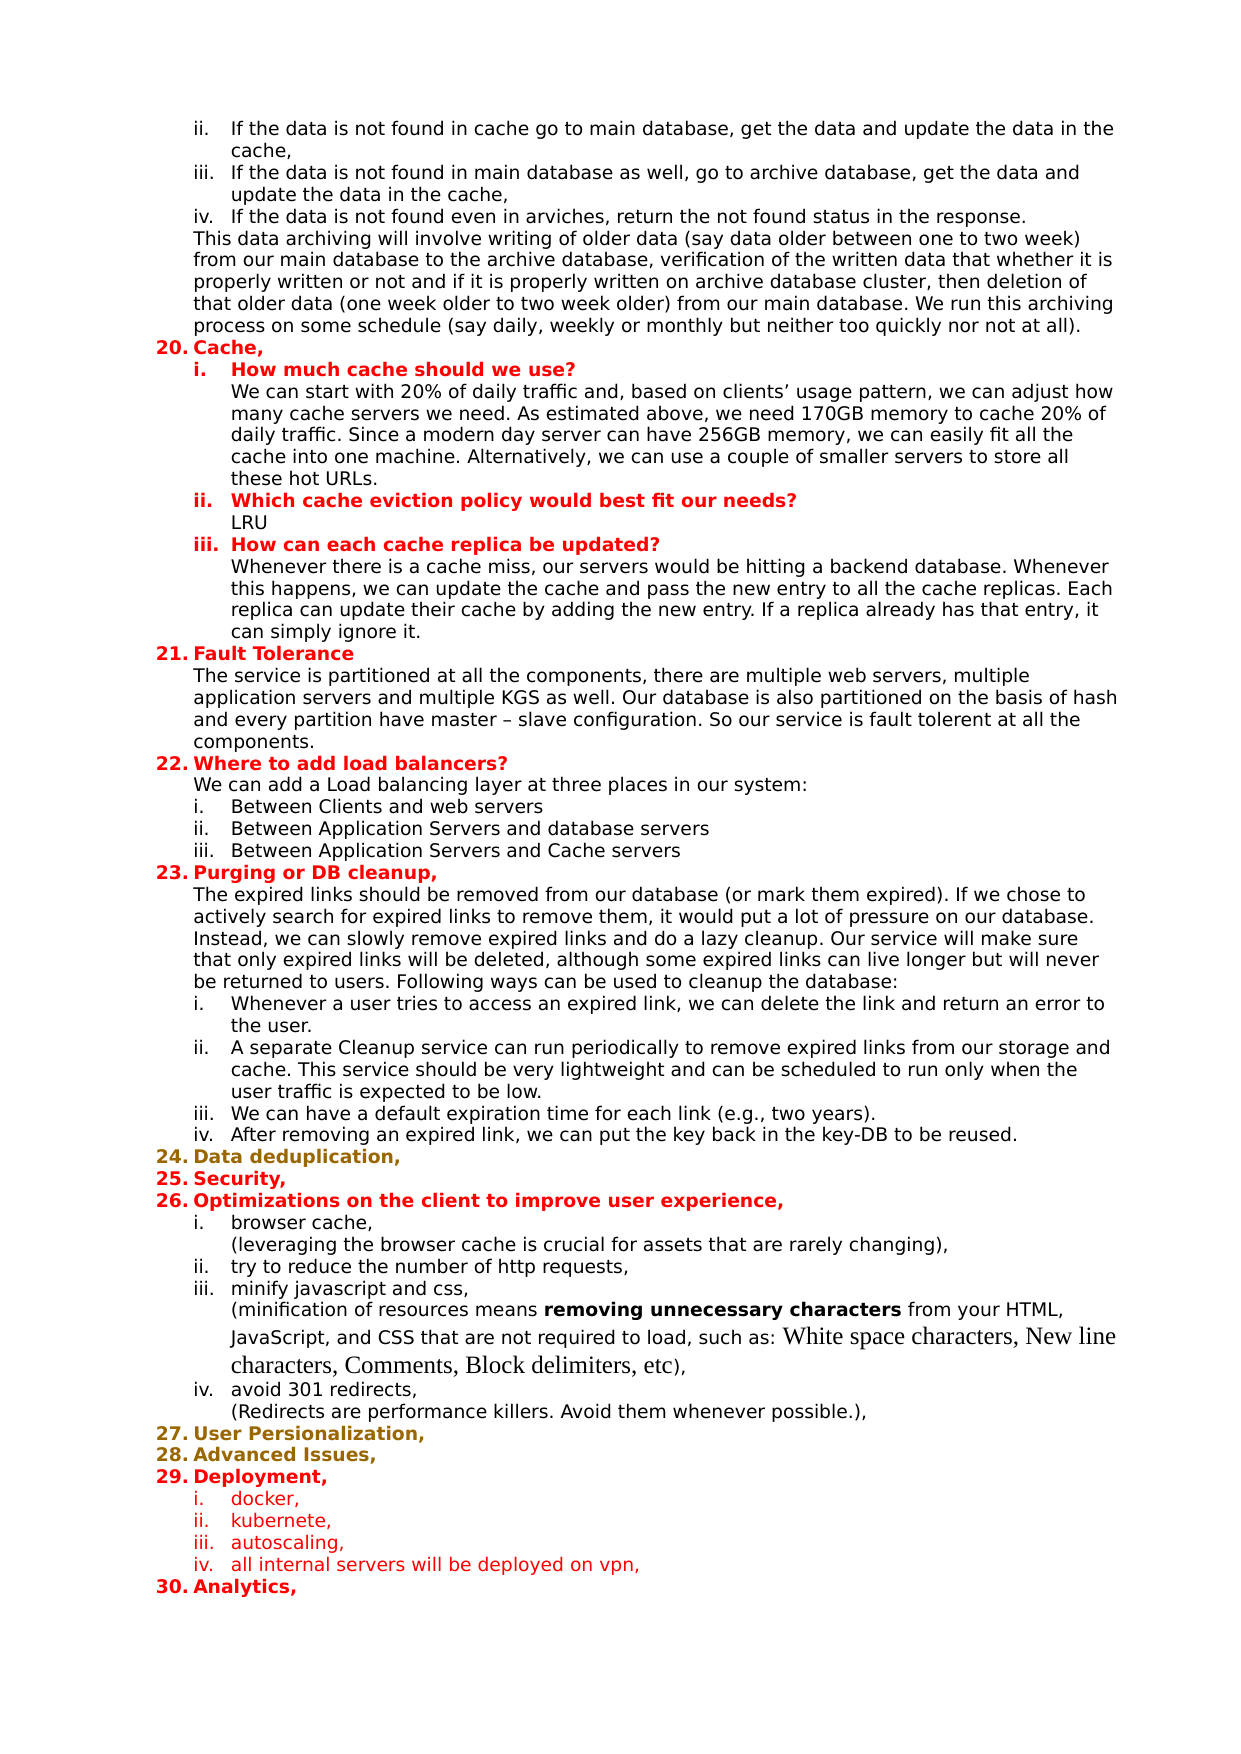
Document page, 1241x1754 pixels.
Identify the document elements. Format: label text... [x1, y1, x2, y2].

list all internal servers will be deployed on vpn, [193, 1554, 1122, 1576]
list This data archiving will involve writing of older data (say data older between one to two week) from our main database to the archive database, verification of the written data that whether it is properly written or not and if it is properly written on archive database cluster, then deletion of that older data (one week older to two week older) from our main database. We run this archiving process on some schedule (say daily, weekly or monthly but neither too quickly nor not at all). [156, 227, 1122, 337]
list LRU [193, 512, 1122, 534]
list (Redirects are performance killers. Avoid them whenever possible.), [193, 1401, 1122, 1422]
list Whenever there is a cache miss, our servers would be hitting a backend database. Whenever this happens, we can update the cache and pass the new entry to all the cache replicas. Each replica can update their cache by adding the new entry. If a replica already has that entry, it can simply ignore it. [193, 556, 1122, 643]
list The service is partitioned at all the components, there are multiple web servers, multiple application servers and multiple KGS as well. Our database is also partitioned on the basis of hash and every partition have master – slave configuration. So our service is fault tolerent at all the components. [156, 665, 1122, 752]
list Between Clients and web servers [193, 796, 1122, 818]
list Analytics, [156, 1576, 1122, 1597]
list browser cache, [193, 1212, 1122, 1234]
list (leveraging the browser cache is crucial for assets that are rarely changing), [193, 1234, 1122, 1256]
list kubernete, [193, 1510, 1122, 1532]
list We can start with 20% of daily traffic and, based on clients’ usage pattern, we can adjust how many cache servers we need. As estimated above, we need 170GB memory to cache 20% of daily traffic. Since a modern day server can have 256GB memory, we can easily fit all the cache into one machine. Alternatively, we can use a couple of smaller servers to store all these hot URLs. [193, 381, 1122, 490]
list Cache, [156, 337, 1122, 359]
list Fault Tolerance [156, 643, 1122, 665]
list Deployment, [156, 1466, 1122, 1488]
list Advanced Issues, [156, 1444, 1122, 1466]
list We can have a default expiration time for each link (e.g., two years). [193, 1102, 1122, 1124]
list Which cache eviction policy would best fit our needs? [193, 490, 1122, 512]
list docker, [193, 1488, 1122, 1510]
list The expired links should be removed from our database (or mark them expired). If we chose to actively search for expired links to remove them, it would put a lot of pressure on our database. Instead, we can slowly remove expired links and do a lazy cleanup. Our service will make sure that only expired links will be deleted, although some expired links can live longer but will never be returned to users. Following ways can be used to cleanup the database: [156, 884, 1122, 993]
list After removing an expired link, we can put the key back in the key-DB to be reused. [193, 1124, 1122, 1146]
list autoscaling, [193, 1532, 1122, 1554]
list A separate Cleanup service can run periodically to remove expired links from our storage and cache. This service should be very lightweight and can be scheduled to run only when the user traffic is expected to be low. [193, 1037, 1122, 1102]
list We can add a Load balancing layer at three places in our system: [156, 774, 1122, 796]
list How can each cache replica be updated? [193, 534, 1122, 556]
list Optimizations on the client to improve user experience, [156, 1190, 1122, 1212]
list minify javascript and css, [193, 1277, 1122, 1299]
list try to reduce the number of http requests, [193, 1256, 1122, 1277]
list Purging or DB cleanup, [156, 862, 1122, 884]
list User Persionalization, [156, 1422, 1122, 1444]
list avoid 301 redirects, [193, 1379, 1122, 1401]
list If the data is not found in main database as well, go to archive database, get the data and update the data in the cache, [193, 162, 1122, 206]
list Whenever a user tries to access an expired link, we can delete the link and return an error to the user. [193, 993, 1122, 1037]
list Where to add load balancers? [156, 752, 1122, 774]
list If the data is not found in cache go to main database, get the data and update the data in the cache, [193, 118, 1122, 162]
list Between Application Servers and database servers [193, 818, 1122, 840]
list How much cache should we use? [193, 359, 1122, 381]
list Data deduplication, [156, 1146, 1122, 1168]
list Between Application Servers and Cache servers [193, 840, 1122, 862]
list Security, [156, 1168, 1122, 1190]
list If the data is not found even in arviches, return the not found status in the response. [193, 206, 1122, 227]
list (minification of resources means removing unnecessary characters from your HTML, JavaScript, and CSS that are not required to load, such as: White space characters, New line characters, Comments, Block delimiters, etc), [193, 1299, 1122, 1379]
